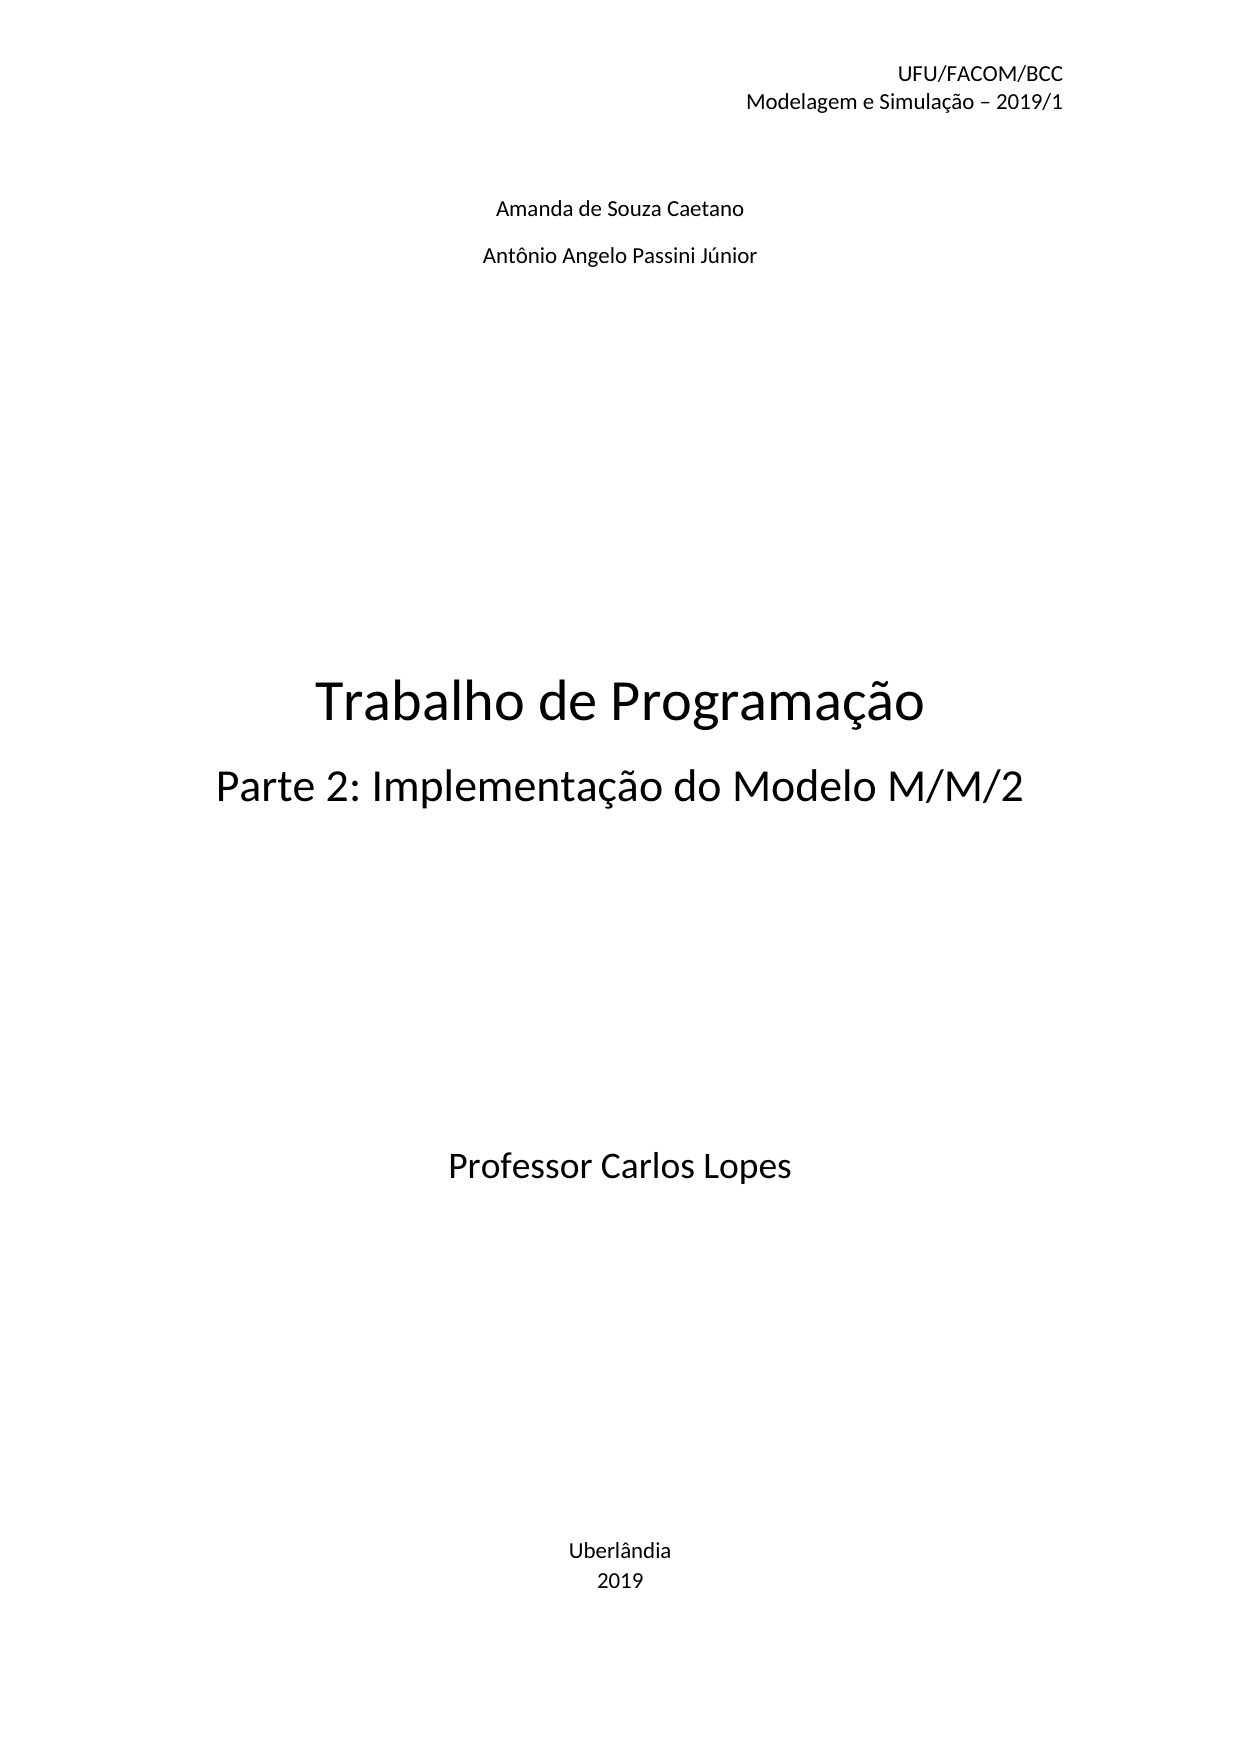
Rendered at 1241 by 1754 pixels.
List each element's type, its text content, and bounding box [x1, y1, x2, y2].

text Antônio Angelo Passini Júnior [177, 241, 1063, 269]
text Professor Carlos Lopes [177, 1142, 1063, 1187]
text Uberlândia 2019 [177, 1536, 1063, 1594]
text Trabalho de Programação [177, 663, 1063, 734]
text Amanda de Souza Caetano [177, 194, 1063, 222]
text Parte 2: Implementação do Modelo M/M/2 [177, 757, 1063, 813]
